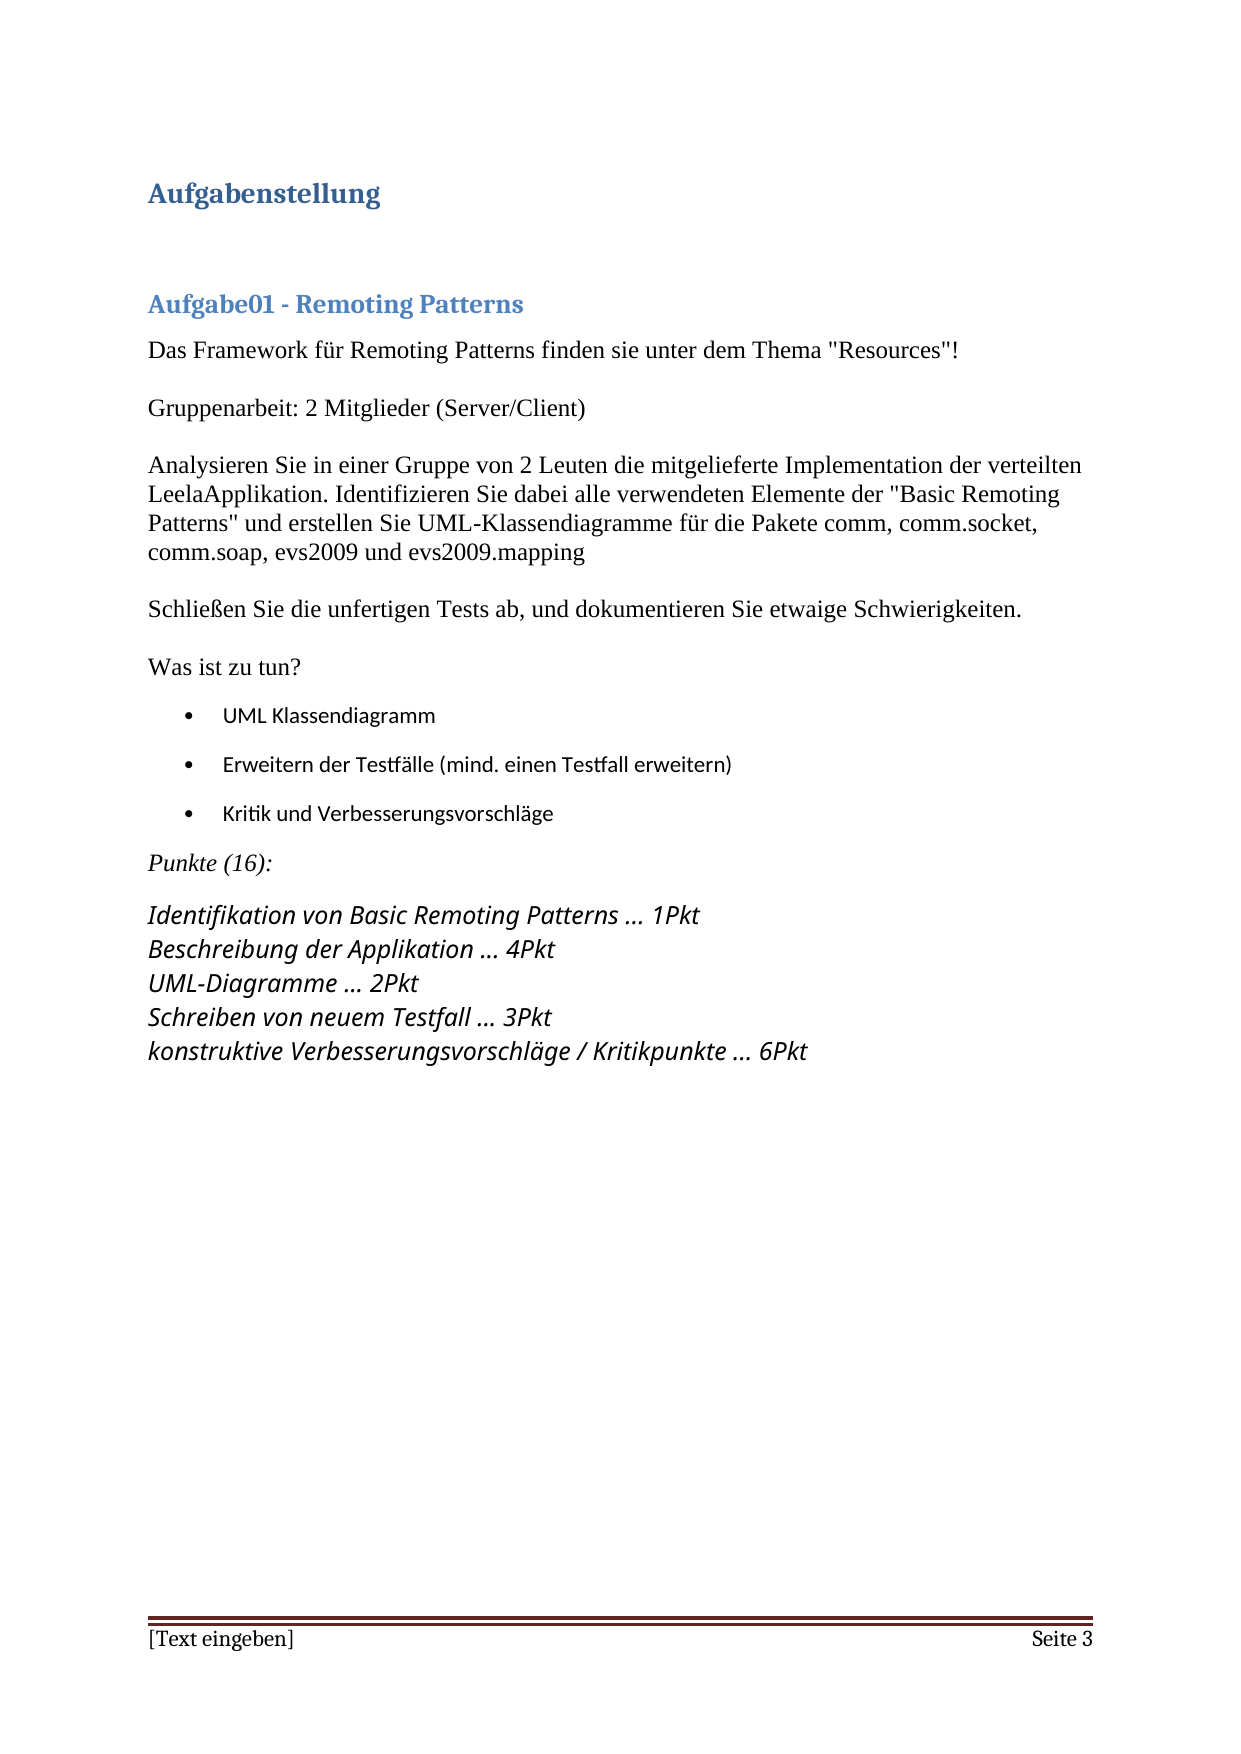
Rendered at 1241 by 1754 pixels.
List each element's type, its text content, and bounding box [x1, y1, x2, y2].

text Punkte (16): [148, 848, 1093, 876]
list UML Klassendiagramm [185, 701, 1093, 729]
subtitle Aufgabenstellung [148, 177, 1093, 210]
text Das Framework für Remoting Patterns finden sie unter dem Thema "Resources"! Gruppenarbeit: 2 Mitglieder (Server/Client) Analysieren Sie in einer Gruppe von 2 Leuten die mitgelieferte Implementation der verteilten LeelaApplikation. Identifizieren Sie dabei alle verwendeten Elemente der "Basic Remoting Patterns" und erstellen Sie UML-Klassendiagramme für die Pakete comm, comm.socket, comm.soap, evs2009 und evs2009.mapping Schließen Sie die unfertigen Tests ab, und dokumentieren Sie etwaige Schwierigkeiten. Was ist zu tun? [148, 335, 1093, 680]
text Identifikation von Basic Remoting Patterns ... 1Pkt Beschreibung der Applikation ... 4Pkt UML-Diagramme ... 2Pkt Schreiben von neuem Testfall ... 3Pkt konstruktive Verbesserungsvorschläge / Kritikpunkte ... 6Pkt [148, 897, 1093, 1068]
subtitle Aufgabe01 - Remoting Patterns [148, 289, 1093, 320]
list Kritik und Verbesserungsvorschläge [185, 799, 1093, 827]
list Erweitern der Testfälle (mind. einen Testfall erweitern) [185, 750, 1093, 778]
